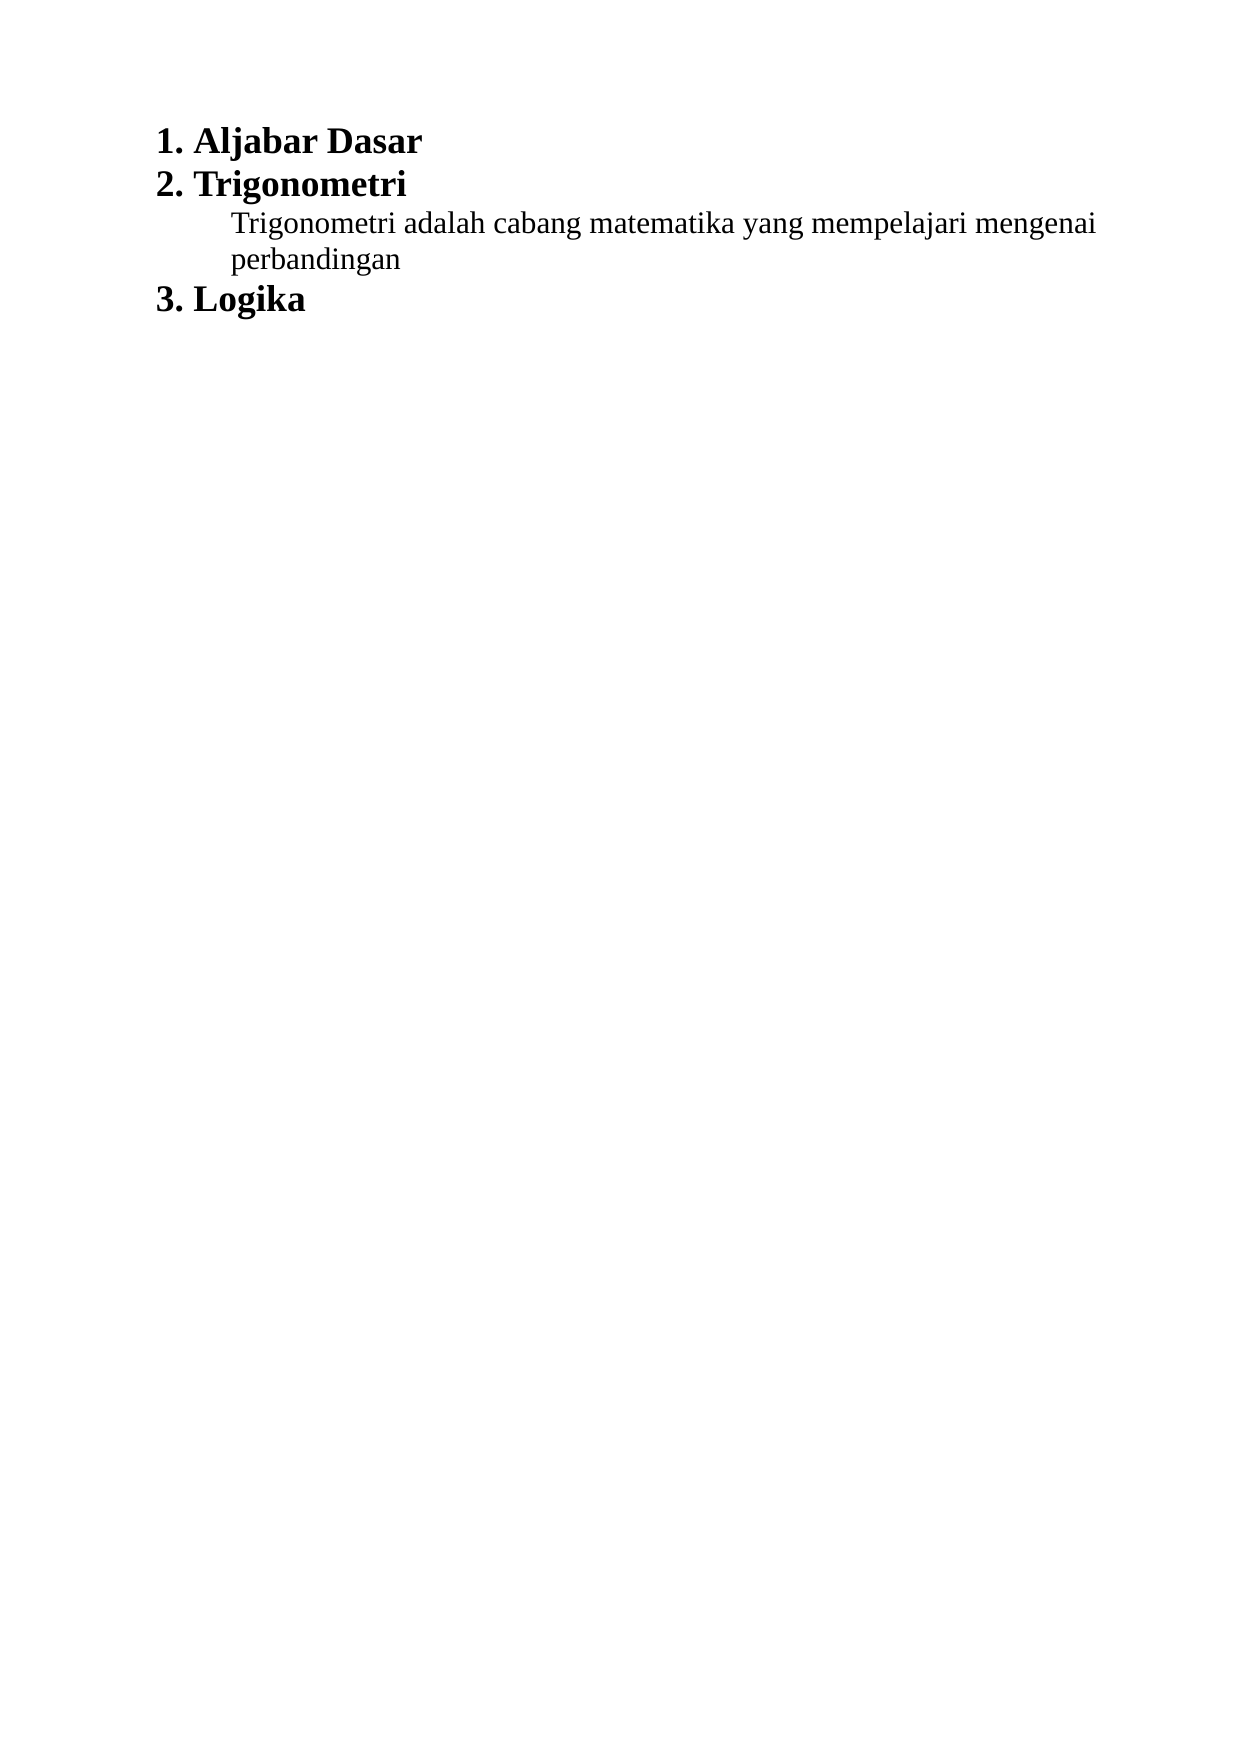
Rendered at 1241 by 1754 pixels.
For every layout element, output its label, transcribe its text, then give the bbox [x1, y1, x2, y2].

list Logika [156, 276, 1122, 319]
list Aljabar Dasar [156, 118, 1122, 161]
list Trigonometri [156, 161, 1122, 204]
list Trigonometri adalah cabang matematika yang mempelajari mengenai perbandingan [193, 204, 1122, 276]
